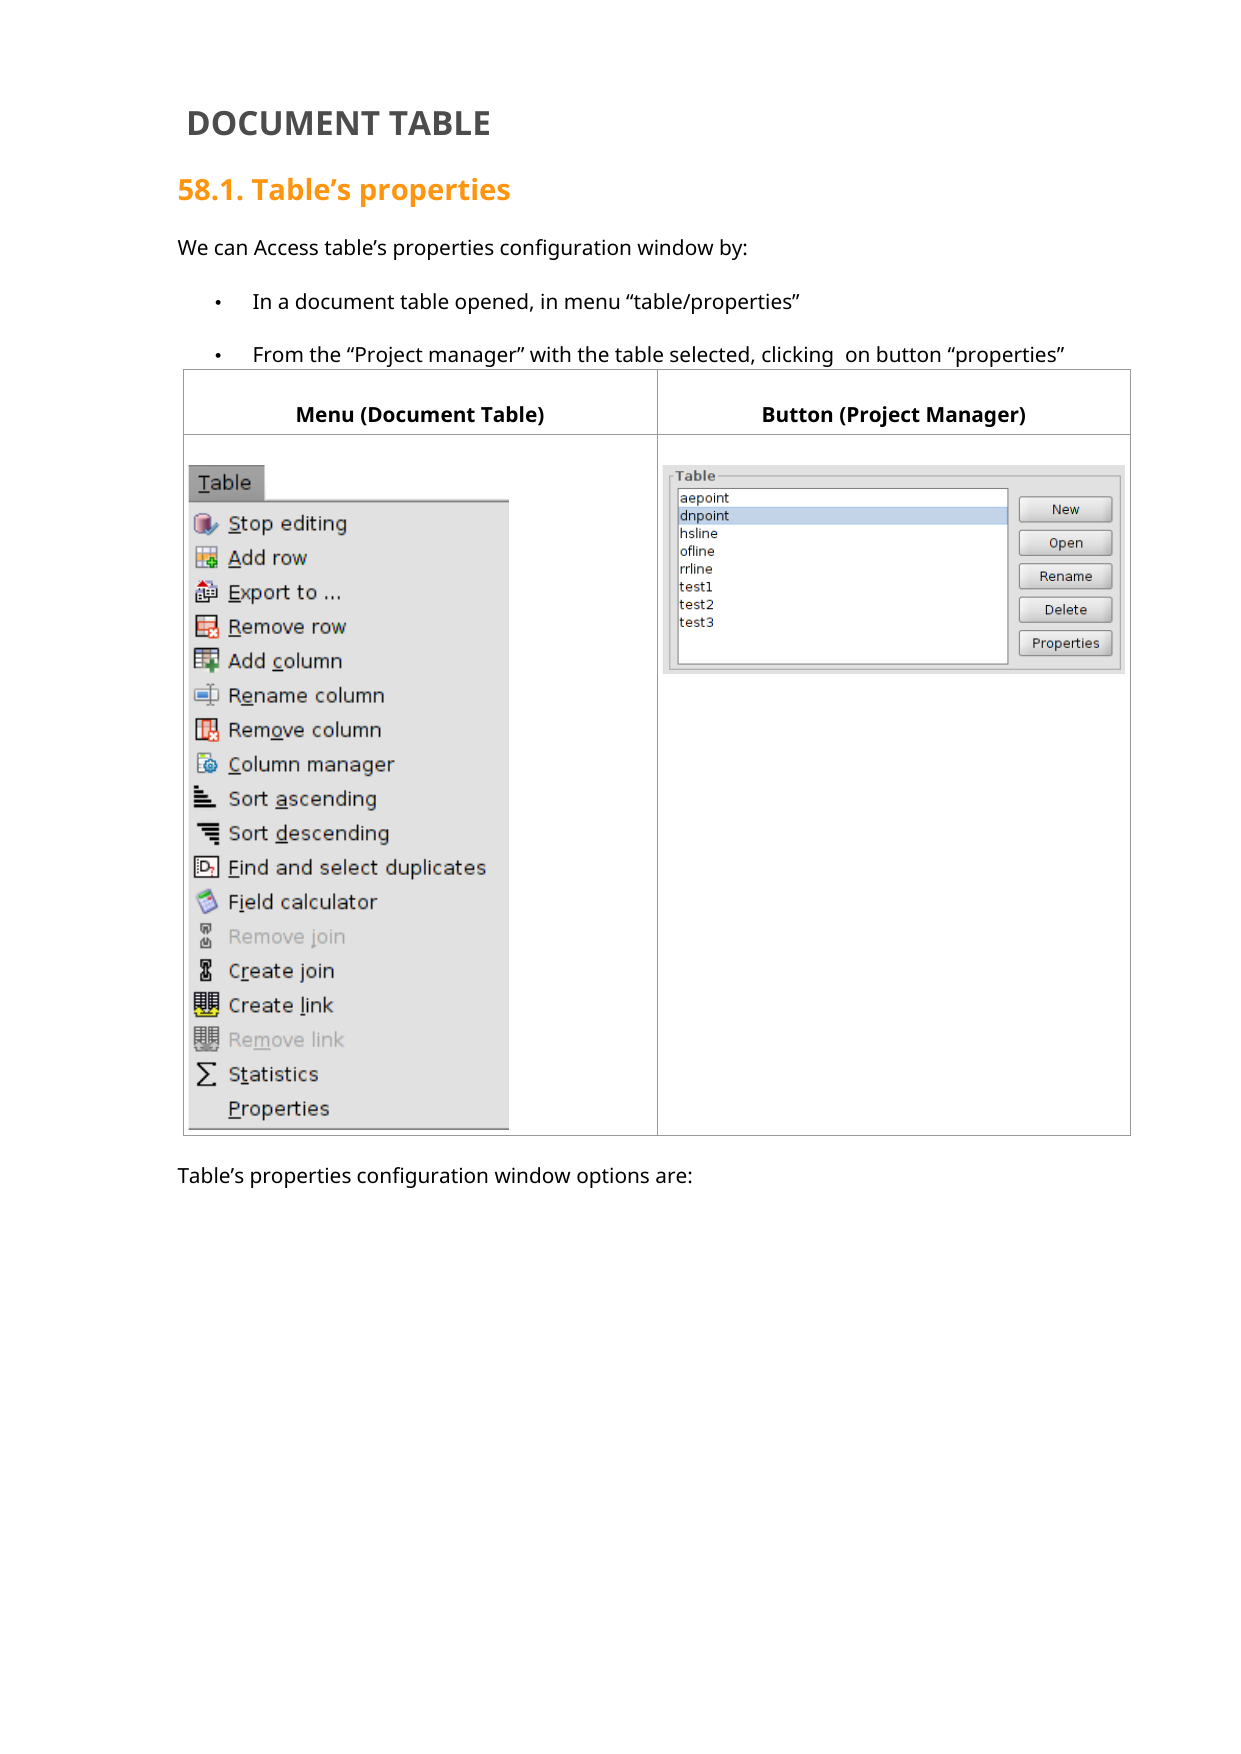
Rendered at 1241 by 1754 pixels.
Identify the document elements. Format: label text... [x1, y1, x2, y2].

picture [662, 465, 1125, 674]
subtitle Document table [177, 100, 1125, 145]
list In a document table opened, in menu “table/properties” [215, 287, 1125, 315]
text Table’s properties configuration window options are: [177, 1161, 1125, 1189]
text We can Access table’s properties configuration window by: [177, 233, 1125, 262]
picture [188, 465, 509, 1130]
table_cell [184, 435, 657, 1135]
subtitle 58.1. Table’s properties [177, 169, 1125, 208]
table_header Button (Project Manager) [658, 370, 1130, 434]
table_cell [658, 435, 1130, 1135]
list From the “Project manager” with the table selected, clicking on button “properties” [215, 340, 1125, 369]
table_header Menu (Document Table) [184, 370, 657, 434]
